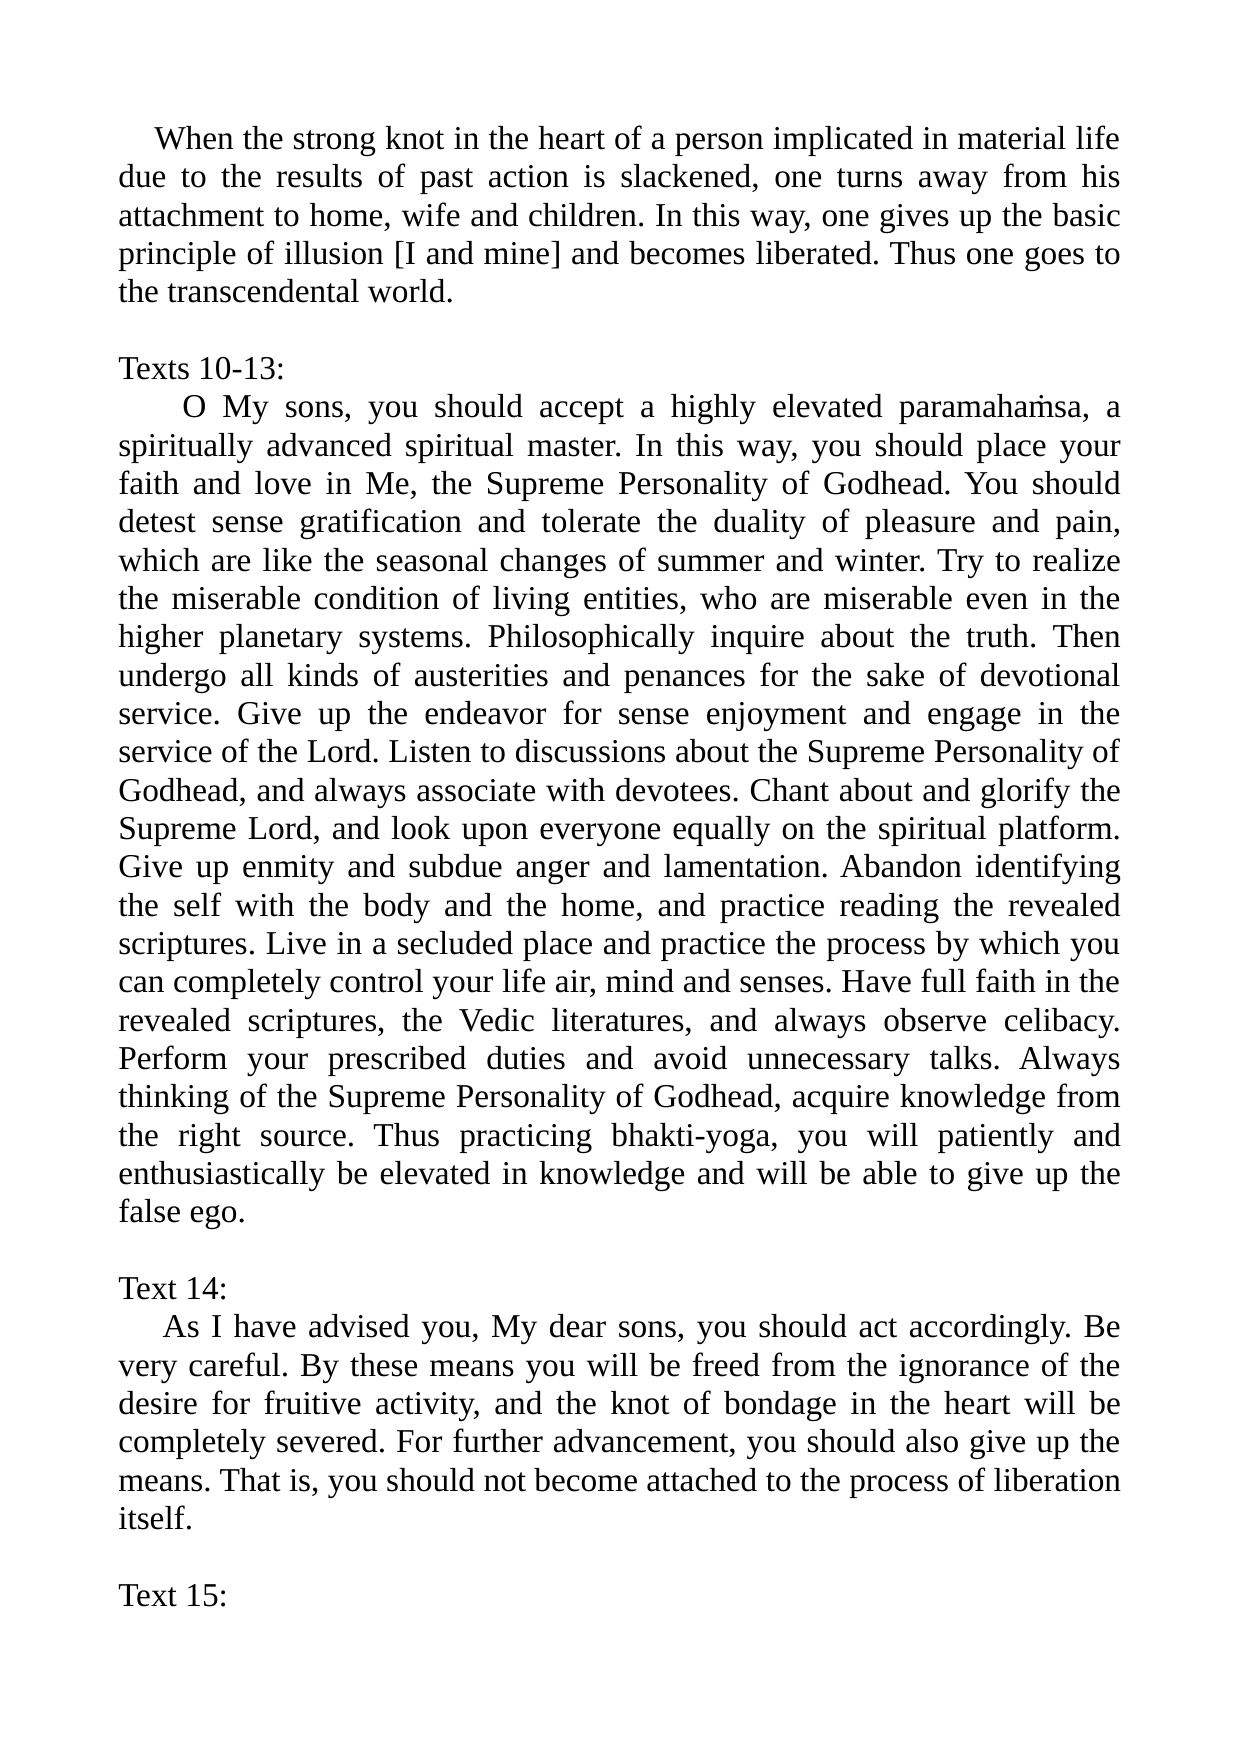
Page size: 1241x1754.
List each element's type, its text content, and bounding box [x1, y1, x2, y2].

text O My sons, you should accept a highly elevated paramahaṁsa, a spiritually advanced spiritual master. In this way, you should place your faith and love in Me, the Supreme Personality of Godhead. You should detest sense gratification and tolerate the duality of pleasure and pain, which are like the seasonal changes of summer and winter. Try to realize the miserable condition of living entities, who are miserable even in the higher planetary systems. Philosophically inquire about the truth. Then undergo all kinds of austerities and penances for the sake of devotional service. Give up the endeavor for sense enjoyment and engage in the service of the Lord. Listen to discussions about the Supreme Personality of Godhead, and always associate with devotees. Chant about and glorify the Supreme Lord, and look upon everyone equally on the spiritual platform. Give up enmity and subdue anger and lamentation. Abandon identifying the self with the body and the home, and practice reading the revealed scriptures. Live in a secluded place and practice the process by which you can completely control your life air, mind and senses. Have full faith in the revealed scriptures, the Vedic literatures, and always observe celibacy. Perform your prescribed duties and avoid unnecessary talks. Always thinking of the Supreme Personality of Godhead, acquire knowledge from the right source. Thus practicing bhakti-yoga, you will patiently and enthusiastically be elevated in knowledge and will be able to give up the false ego. [118, 386, 1122, 1230]
text As I have advised you, My dear sons, you should act accordingly. Be very careful. By these means you will be freed from the ignorance of the desire for fruitive activity, and the knot of bondage in the heart will be completely severed. For further advancement, you should also give up the means. That is, you should not become attached to the process of liberation itself. [118, 1306, 1122, 1536]
text Texts 10-13: [118, 348, 1122, 386]
text When the strong knot in the heart of a person implicated in material life due to the results of past action is slackened, one turns away from his attachment to home, wife and children. In this way, one gives up the basic principle of illusion [I and mine] and becomes liberated. Thus one goes to the transcendental world. [118, 118, 1122, 310]
text Text 14: [118, 1268, 1122, 1306]
text Text 15: [118, 1575, 1122, 1613]
